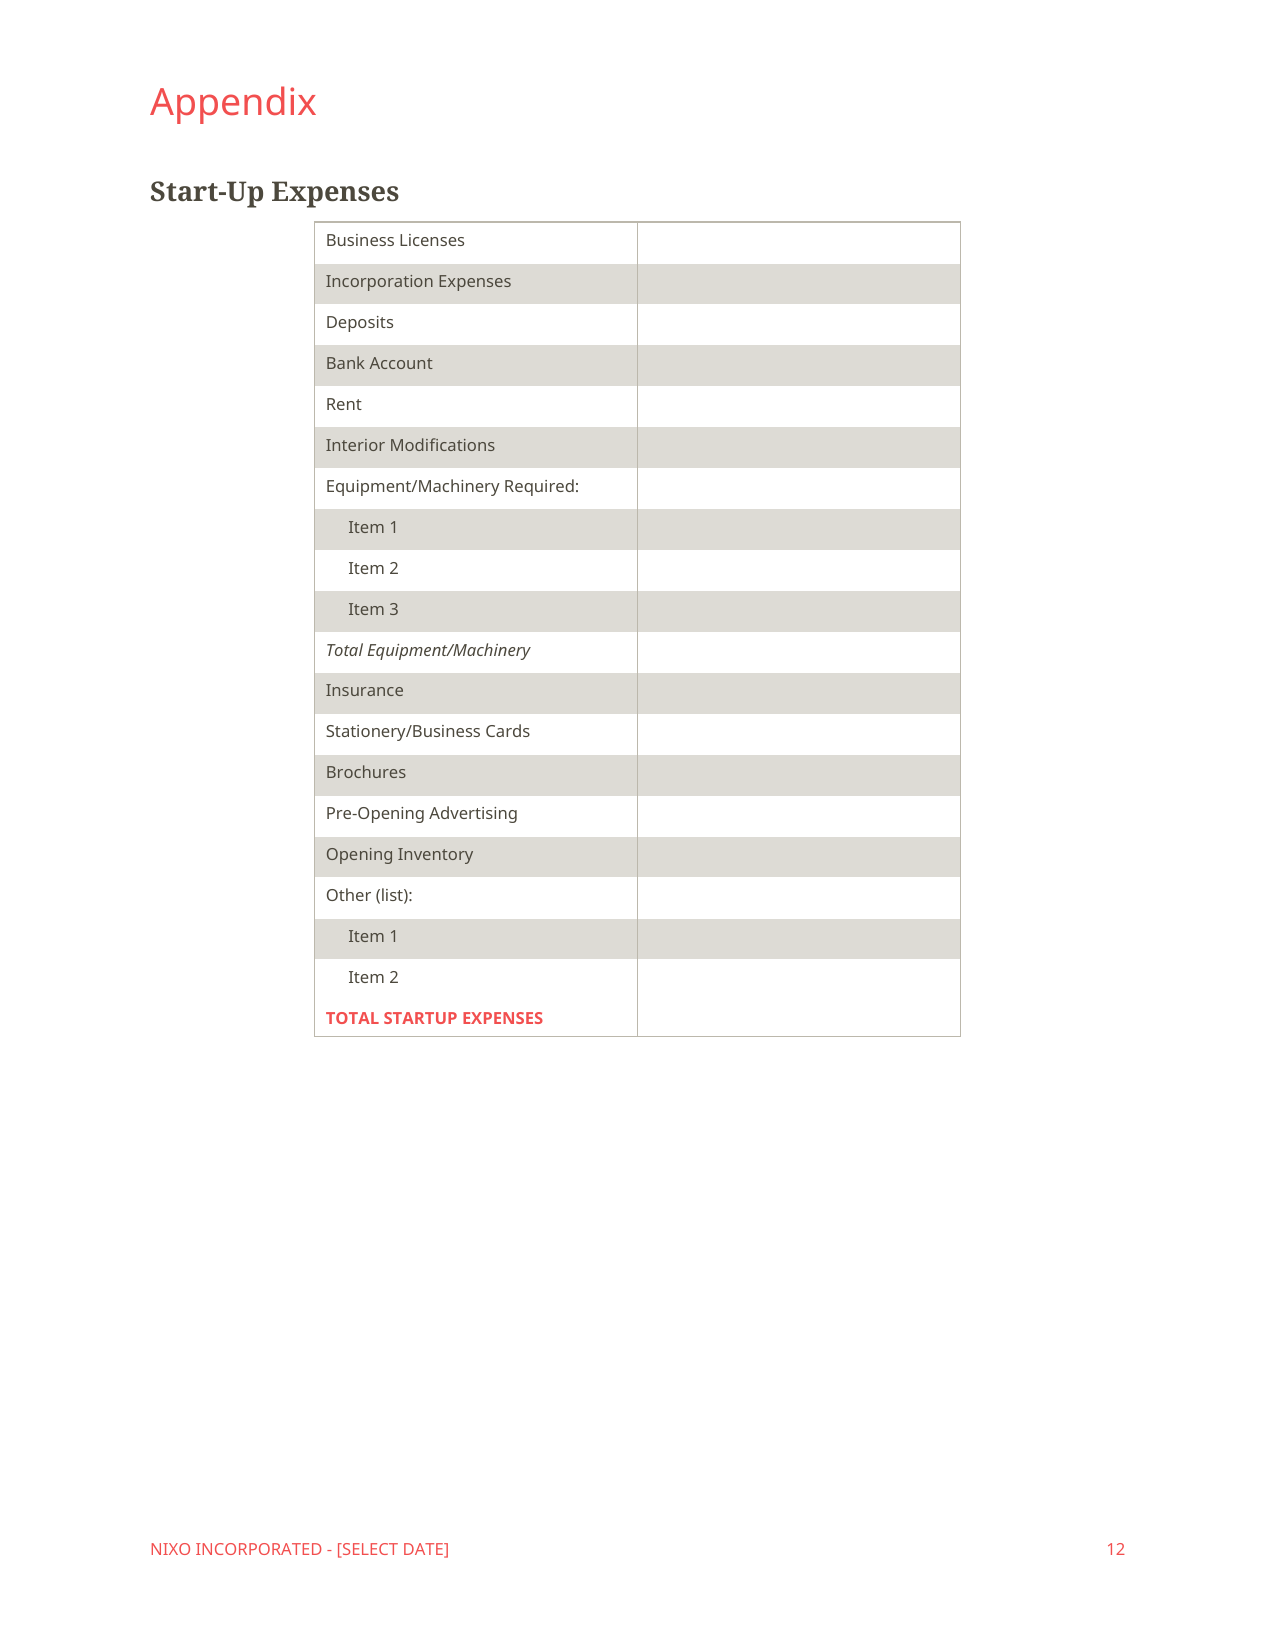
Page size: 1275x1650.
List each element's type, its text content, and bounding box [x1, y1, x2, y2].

table_cell [638, 264, 960, 304]
table_cell Total Startup Expenses [315, 1000, 637, 1036]
table_cell [638, 468, 960, 509]
table_cell Insurance [315, 673, 637, 714]
table_cell [638, 1000, 960, 1036]
table_cell Deposits [315, 304, 637, 345]
table_cell Item 3 [315, 591, 637, 632]
table_cell [638, 345, 960, 386]
table_cell Rent [315, 386, 637, 427]
table_cell Item 2 [315, 550, 637, 591]
table_cell [638, 837, 960, 877]
table_cell [638, 673, 960, 714]
table_cell [638, 509, 960, 550]
table_cell [638, 714, 960, 755]
table_cell [638, 304, 960, 345]
table_cell Brochures [315, 755, 637, 796]
table_cell [638, 755, 960, 796]
table_cell Opening Inventory [315, 837, 637, 877]
table_cell [638, 878, 960, 918]
table_cell Other (list): [315, 878, 637, 918]
table_cell [638, 632, 960, 673]
table_cell [638, 591, 960, 632]
table_cell [638, 386, 960, 427]
table_cell [638, 427, 960, 468]
table_cell [638, 796, 960, 837]
table_cell Pre-Opening Advertising [315, 796, 637, 837]
table_cell Bank Account [315, 345, 637, 386]
table_cell Interior Modifications [315, 427, 637, 468]
table_cell [638, 959, 960, 1000]
table_cell Incorporation Expenses [315, 264, 637, 304]
table_header [638, 223, 960, 263]
table_cell Total Equipment/Machinery [315, 632, 637, 673]
table_cell Item 1 [315, 919, 637, 959]
table_header Business Licenses [315, 223, 637, 263]
subtitle Appendix [150, 75, 1125, 126]
table_cell Item 2 [315, 959, 637, 1000]
table_cell Stationery/Business Cards [315, 714, 637, 755]
table_cell Equipment/Machinery Required: [315, 468, 637, 509]
table_cell [638, 919, 960, 959]
table_cell Item 1 [315, 509, 637, 550]
table_cell [638, 550, 960, 591]
subtitle Start-Up Expenses [150, 172, 1125, 209]
